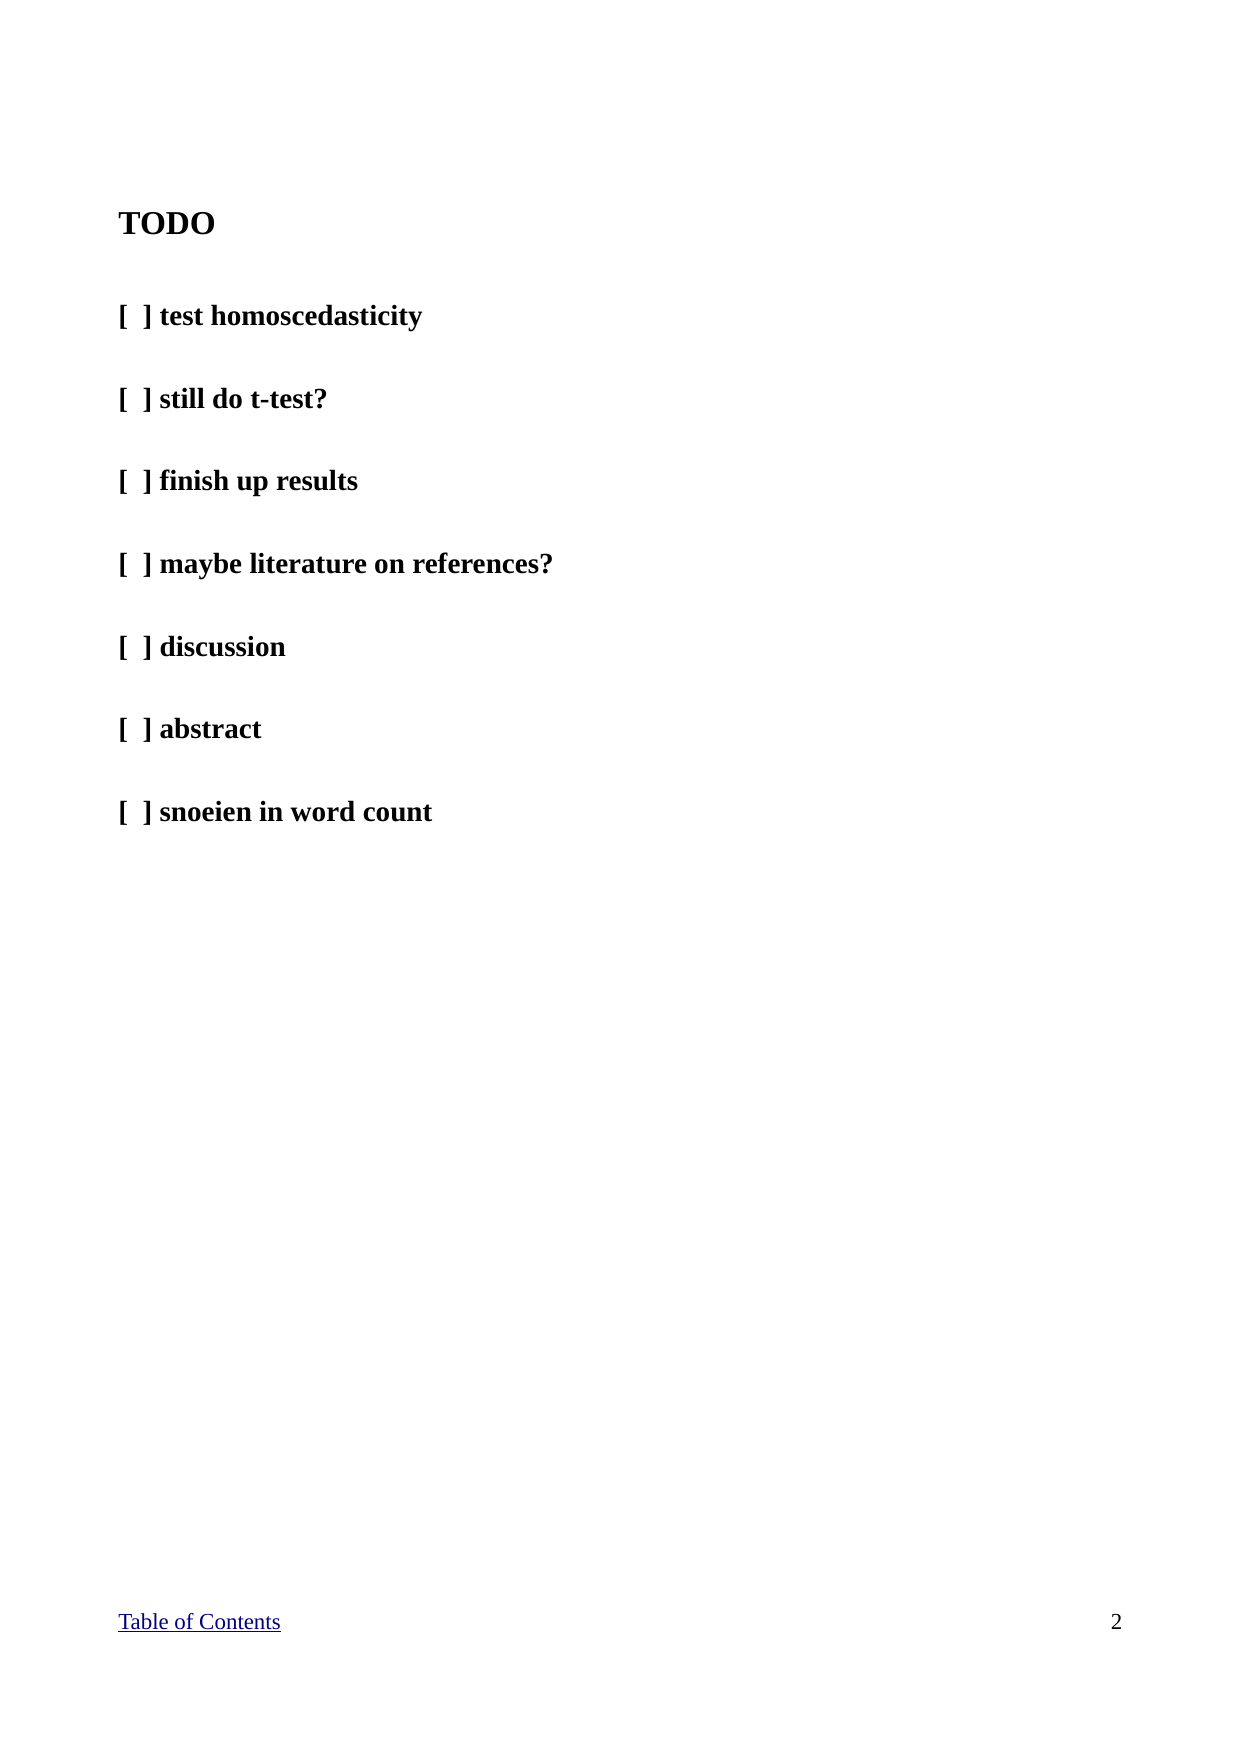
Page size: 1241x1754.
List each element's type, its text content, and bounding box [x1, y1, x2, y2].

subtitle [ ] still do t-test? [118, 381, 1122, 414]
subtitle [ ] test homoscedasticity [118, 298, 1122, 332]
subtitle TODO [118, 203, 1122, 241]
subtitle [ ] maybe literature on references? [118, 546, 1122, 580]
subtitle [ ] finish up results [118, 463, 1122, 497]
subtitle [ ] snoeien in word count [118, 794, 1122, 828]
subtitle [ ] abstract [118, 712, 1122, 745]
subtitle [ ] discussion [118, 629, 1122, 662]
